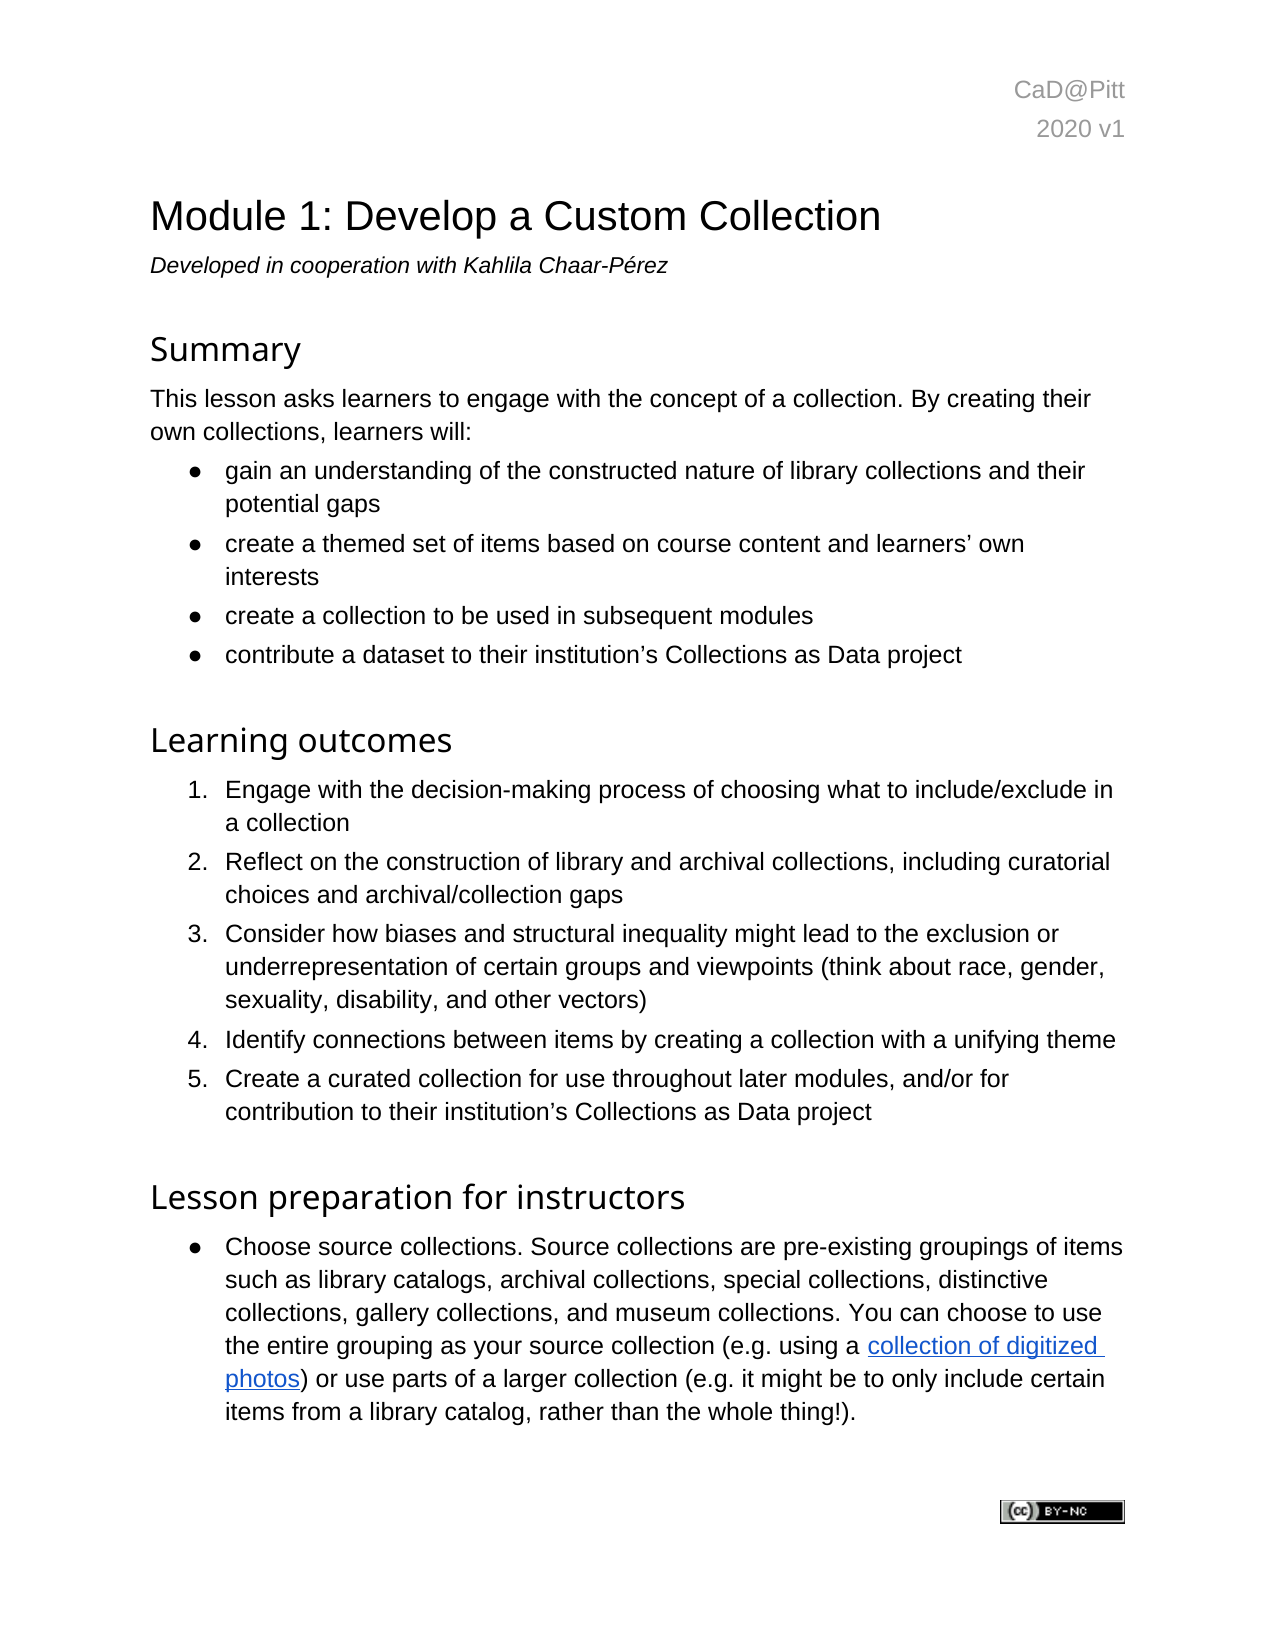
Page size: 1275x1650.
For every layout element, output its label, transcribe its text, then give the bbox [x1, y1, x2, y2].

list Create a curated collection for use throughout later modules, and/or for contribution to their institution’s Collections as Data project [187, 1064, 1125, 1126]
list create a themed set of items based on course content and learners’ own interests [187, 528, 1125, 590]
subtitle Module 1: Develop a Custom Collection [150, 192, 1125, 239]
text This lesson asks learners to engage with the concept of a collection. By creating their own collections, learners will: [150, 384, 1125, 446]
subtitle Lesson preparation for instructors [150, 1174, 1125, 1219]
subtitle Learning outcomes [150, 717, 1125, 762]
text Developed in cooperation with Kahlila Chaar-Pérez [150, 252, 1125, 278]
list contribute a dataset to their institution’s Collections as Data project [187, 640, 1125, 669]
list Engage with the decision-making process of choosing what to include/exclude in a collection [187, 775, 1125, 837]
list gain an understanding of the constructed nature of library collections and their potential gaps [187, 456, 1125, 518]
list Reflect on the construction of library and archival collections, including curatorial choices and archival/collection gaps [187, 847, 1125, 909]
list Consider how biases and structural inequality might lead to the exclusion or underrepresentation of certain groups and viewpoints (think about race, gender, sexuality, disability, and other vectors) [187, 919, 1125, 1014]
list Identify connections between items by creating a collection with a unifying theme [187, 1025, 1125, 1053]
list create a collection to be used in subsequent modules [187, 601, 1125, 629]
subtitle Summary [150, 326, 1125, 371]
list Choose source collections. Source collections are pre-existing groupings of items such as library catalogs, archival collections, special collections, distinctive collections, gallery collections, and museum collections. You can choose to use the entire grouping as your source collection (e.g. using a collection of digitized photos) or use parts of a larger collection (e.g. it might be to only include certain items from a library catalog, rather than the whole thing!). [187, 1232, 1125, 1426]
